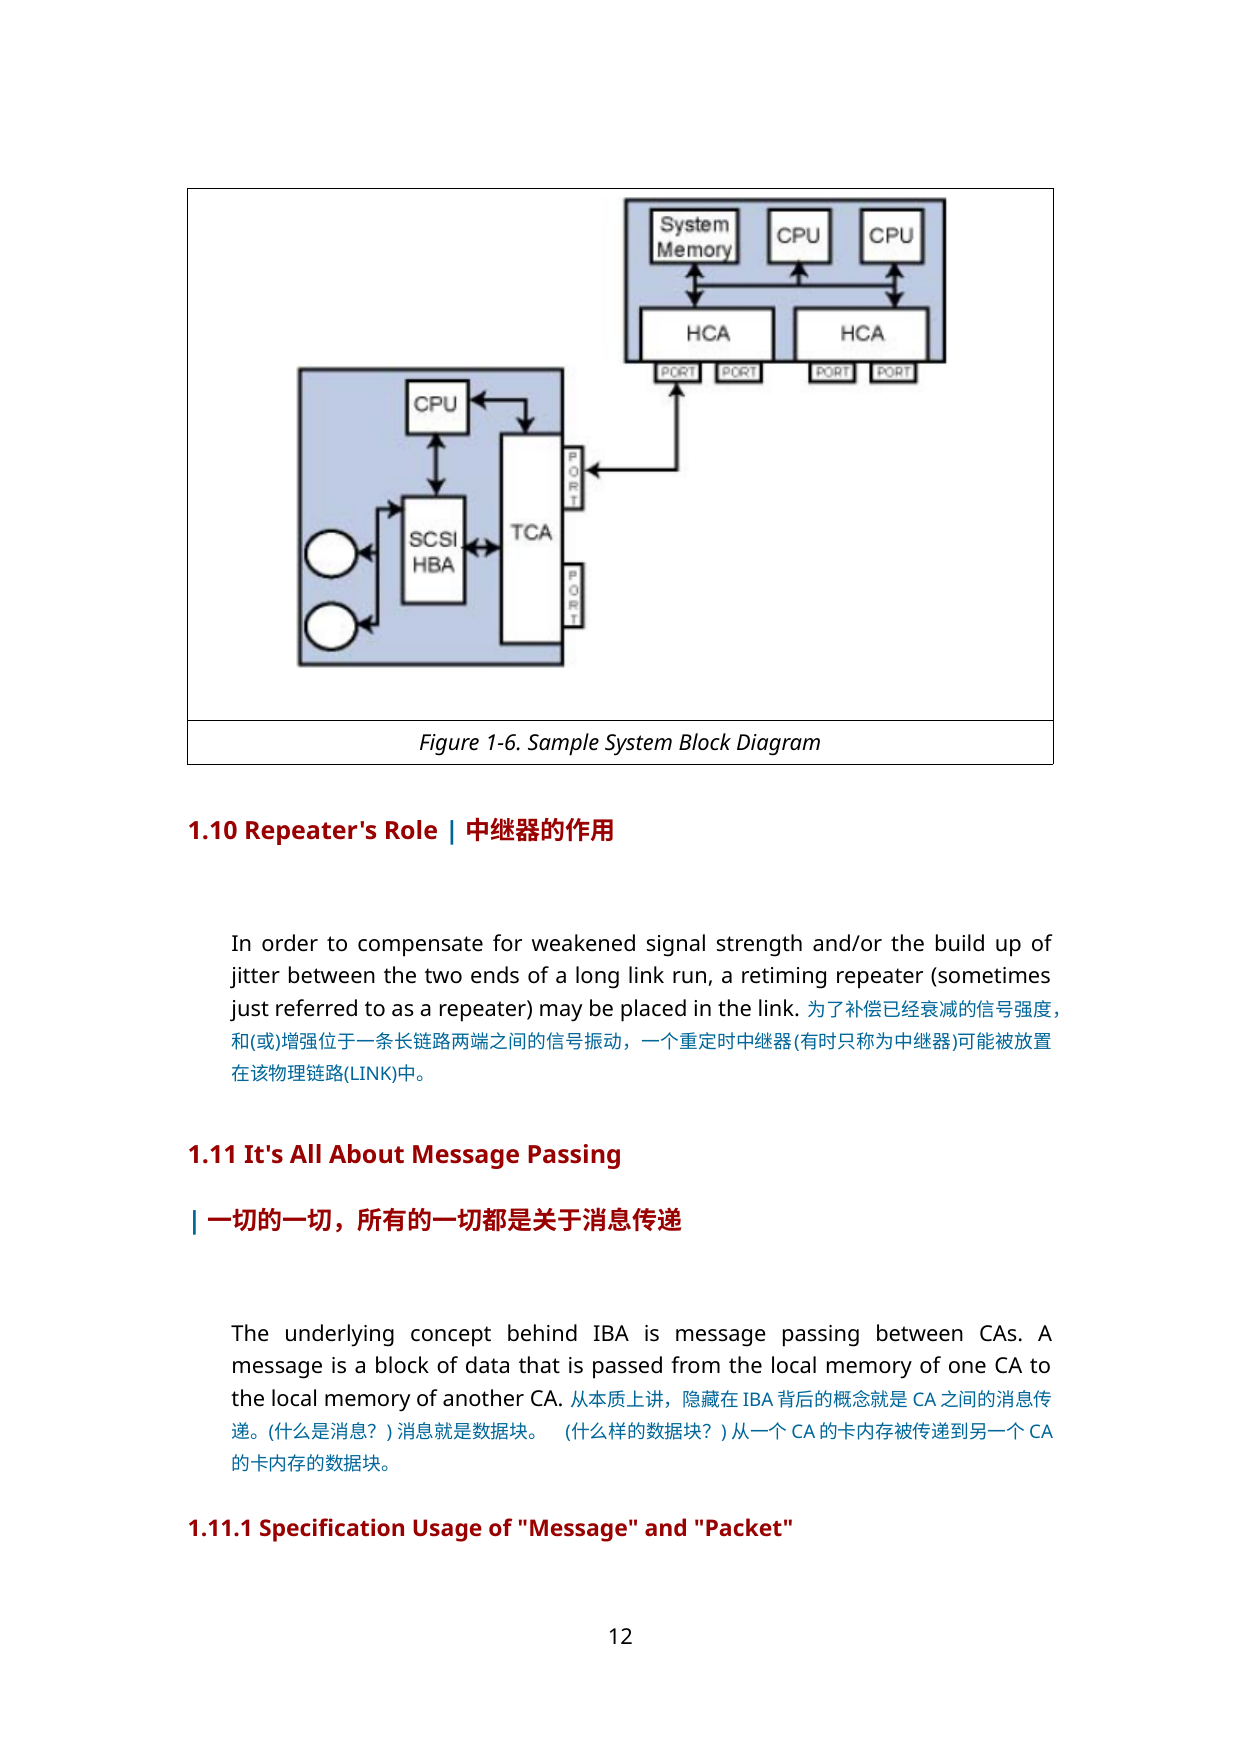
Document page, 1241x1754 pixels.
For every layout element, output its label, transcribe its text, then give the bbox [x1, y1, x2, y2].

table_header [188, 189, 1053, 720]
picture [239, 1434, 249, 1439]
text 1.10 Repeater's Role | 中继器的作用 [187, 796, 1053, 861]
picture [279, 1067, 286, 1073]
picture [499, 1432, 505, 1440]
picture [944, 1003, 951, 1012]
picture [1015, 1001, 1021, 1009]
picture [316, 1073, 324, 1079]
picture [932, 1429, 936, 1439]
picture [1003, 1401, 1013, 1408]
picture [314, 1425, 327, 1429]
picture [939, 1434, 949, 1439]
text In order to compensate for weakened signal strength and/or the build up of jitter between the two ends of a long link run, a retiming repeater (sometimes just referred to as a repeater) may be placed in the link. 为了补偿已经衰减的信号强度，和(或)增强位于一条长链路两端之间的信号振动，一个重定时中继器(有时只称为中继器)可能被放置在该物理链路(LINK)中。 [231, 926, 1053, 1089]
picture [232, 1429, 236, 1439]
picture [456, 1425, 469, 1429]
picture [337, 1433, 347, 1440]
picture [555, 1043, 562, 1049]
picture [352, 1464, 358, 1472]
picture [892, 1393, 905, 1397]
picture [1035, 1002, 1048, 1011]
picture [404, 1433, 414, 1440]
picture [1022, 1001, 1030, 1006]
picture [985, 1011, 992, 1017]
picture [673, 1432, 679, 1440]
text 1.11.1 Specification Usage of "Message" and "Packet" [187, 1511, 1053, 1544]
picture [279, 1457, 285, 1469]
text The underlying concept behind IBA is message passing between CAs. A message is a block of data that is passed from the local memory of one CA to the local memory of another CA. 从本质上讲，隐藏在IBA背后的概念就是CA之间的消息传递。(什么是消息？) 消息就是数据块。 (什么样的数据块？) 从一个CA的卡内存被传递到另一个CA的卡内存的数据块。 [231, 1316, 1053, 1479]
picture [974, 1423, 985, 1430]
picture [867, 1425, 873, 1437]
picture [329, 1067, 334, 1077]
picture [684, 1391, 689, 1408]
picture [300, 1033, 306, 1041]
picture [729, 1393, 738, 1398]
text 1.11 It's All About Message Passing [187, 1121, 1053, 1186]
picture [240, 1067, 249, 1072]
text | 一切的一切，所有的一切都是关于消息传递 [187, 1186, 1053, 1251]
table_cell Figure 1-6. Sample System Block Diagram [188, 721, 1053, 764]
picture [423, 1041, 431, 1047]
picture [307, 1033, 315, 1038]
picture [436, 1035, 441, 1045]
picture [267, 194, 973, 674]
